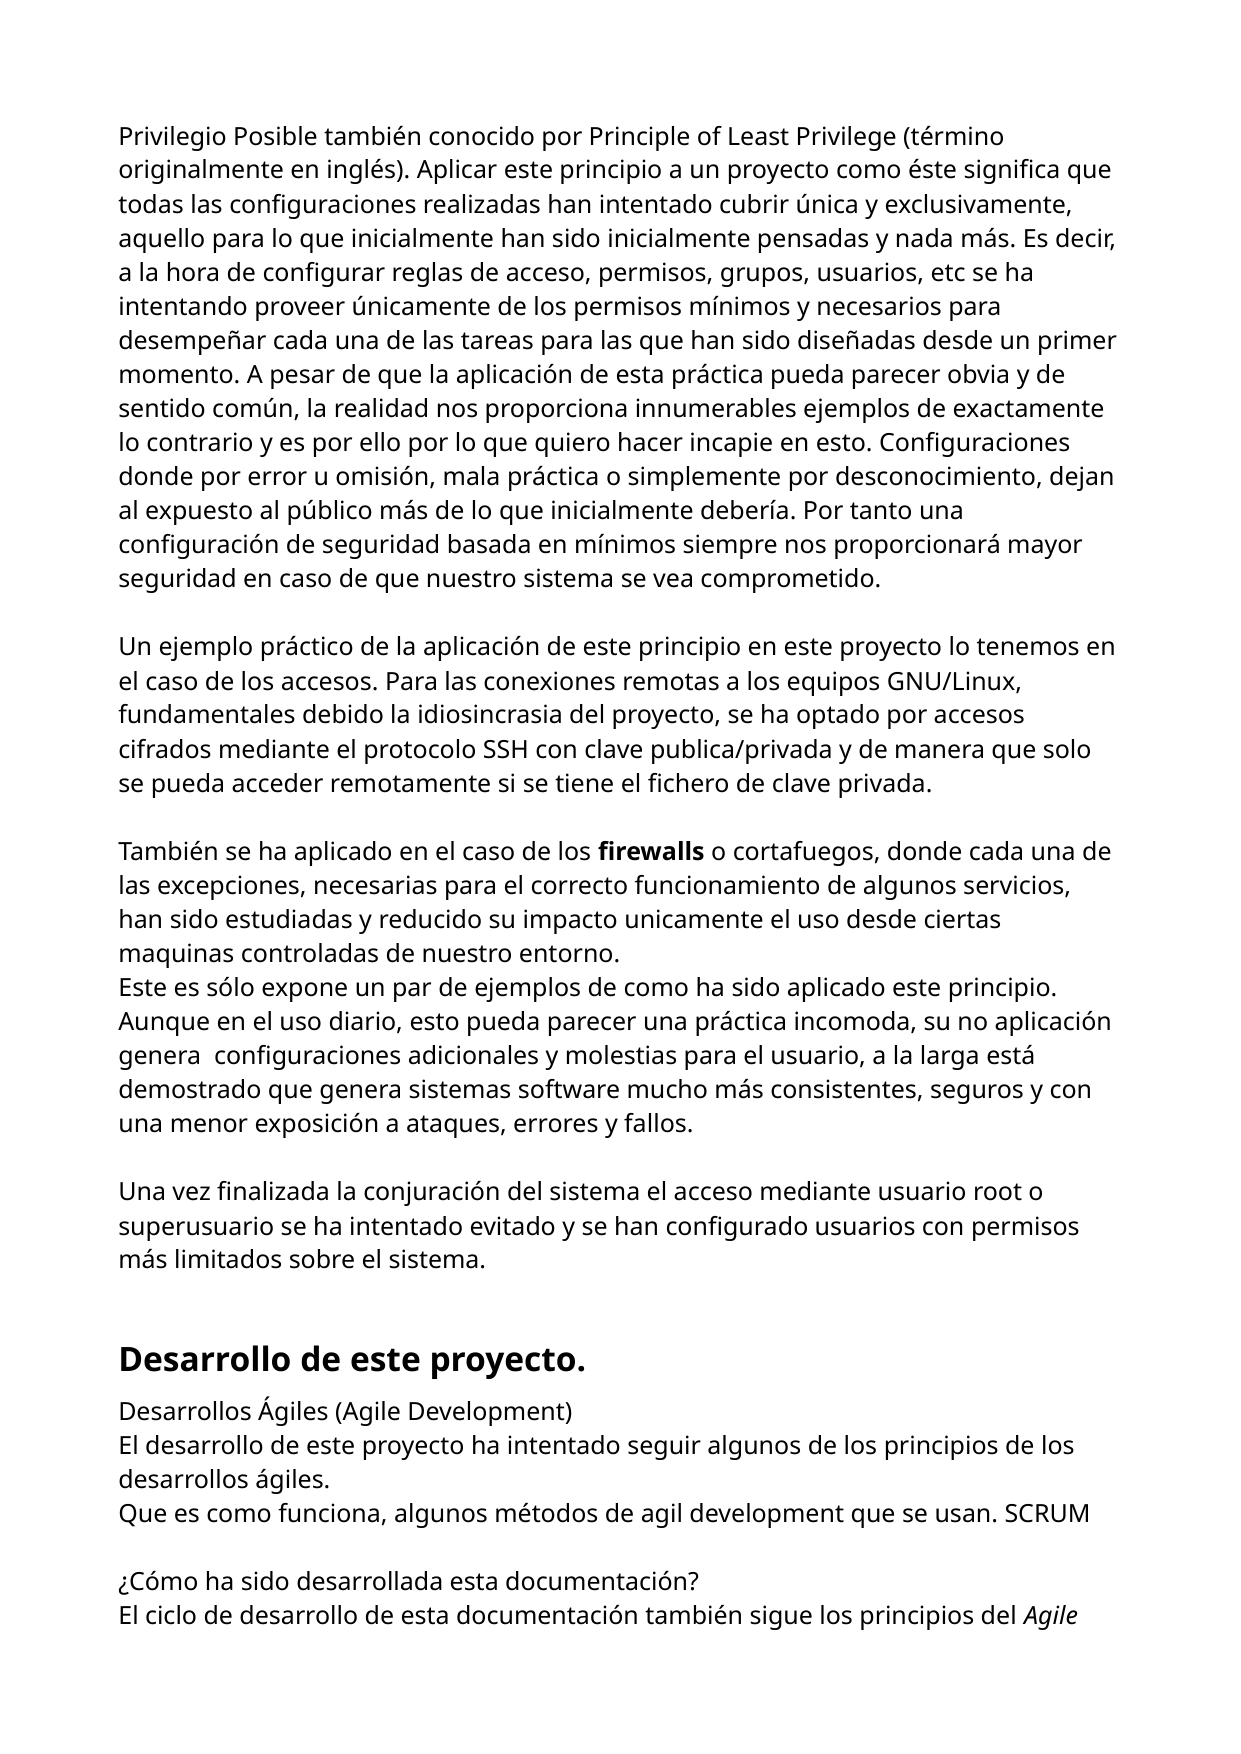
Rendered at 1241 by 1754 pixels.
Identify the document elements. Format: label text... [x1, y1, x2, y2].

text Este es sólo expone un par de ejemplos de como ha sido aplicado este principio. [118, 970, 1122, 1004]
subtitle Desarrollo de este proyecto. [118, 1335, 1122, 1381]
text Que es como funciona, algunos métodos de agil development que se usan. SCRUM [118, 1496, 1122, 1530]
text Aunque en el uso diario, esto pueda parecer una práctica incomoda, su no aplicación genera configuraciones adicionales y molestias para el usuario, a la larga está demostrado que genera sistemas software mucho más consistentes, seguros y con una menor exposición a ataques, errores y fallos. [118, 1004, 1122, 1140]
text Desarrollos Ágiles (Agile Development) [118, 1393, 1122, 1428]
text ¿Cómo ha sido desarrollada esta documentación? [118, 1564, 1122, 1598]
text También se ha aplicado en el caso de los firewalls o cortafuegos, donde cada una de las excepciones, necesarias para el correcto funcionamiento de algunos servicios, han sido estudiadas y reducido su impacto unicamente el uso desde ciertas maquinas controladas de nuestro entorno. [118, 833, 1122, 970]
text El desarrollo de este proyecto ha intentado seguir algunos de los principios de los desarrollos ágiles. [118, 1428, 1122, 1496]
text Una vez finalizada la conjuración del sistema el acceso mediante usuario root o superusuario se ha intentado evitado y se han configurado usuarios con permisos más limitados sobre el sistema. [118, 1174, 1122, 1276]
text El ciclo de desarrollo de esta documentación también sigue los principios del Agile [118, 1598, 1122, 1632]
text Un ejemplo práctico de la aplicación de este principio en este proyecto lo tenemos en el caso de los accesos. Para las conexiones remotas a los equipos GNU/Linux, fundamentales debido la idiosincrasia del proyecto, se ha optado por accesos cifrados mediante el protocolo SSH con clave publica/privada y de manera que solo se pueda acceder remotamente si se tiene el fichero de clave privada. [118, 629, 1122, 799]
text Privilegio Posible también conocido por Principle of Least Privilege (término originalmente en inglés). Aplicar este principio a un proyecto como éste significa que todas las configuraciones realizadas han intentado cubrir única y exclusivamente, aquello para lo que inicialmente han sido inicialmente pensadas y nada más. Es decir, a la hora de configurar reglas de acceso, permisos, grupos, usuarios, etc se ha intentando proveer únicamente de los permisos mínimos y necesarios para desempeñar cada una de las tareas para las que han sido diseñadas desde un primer momento. A pesar de que la aplicación de esta práctica pueda parecer obvia y de sentido común, la realidad nos proporciona innumerables ejemplos de exactamente lo contrario y es por ello por lo que quiero hacer incapie en esto. Configuraciones donde por error u omisión, mala práctica o simplemente por desconocimiento, dejan al expuesto al público más de lo que inicialmente debería. Por tanto una configuración de seguridad basada en mínimos siempre nos proporcionará mayor seguridad en caso de que nuestro sistema se vea comprometido. [118, 118, 1122, 595]
